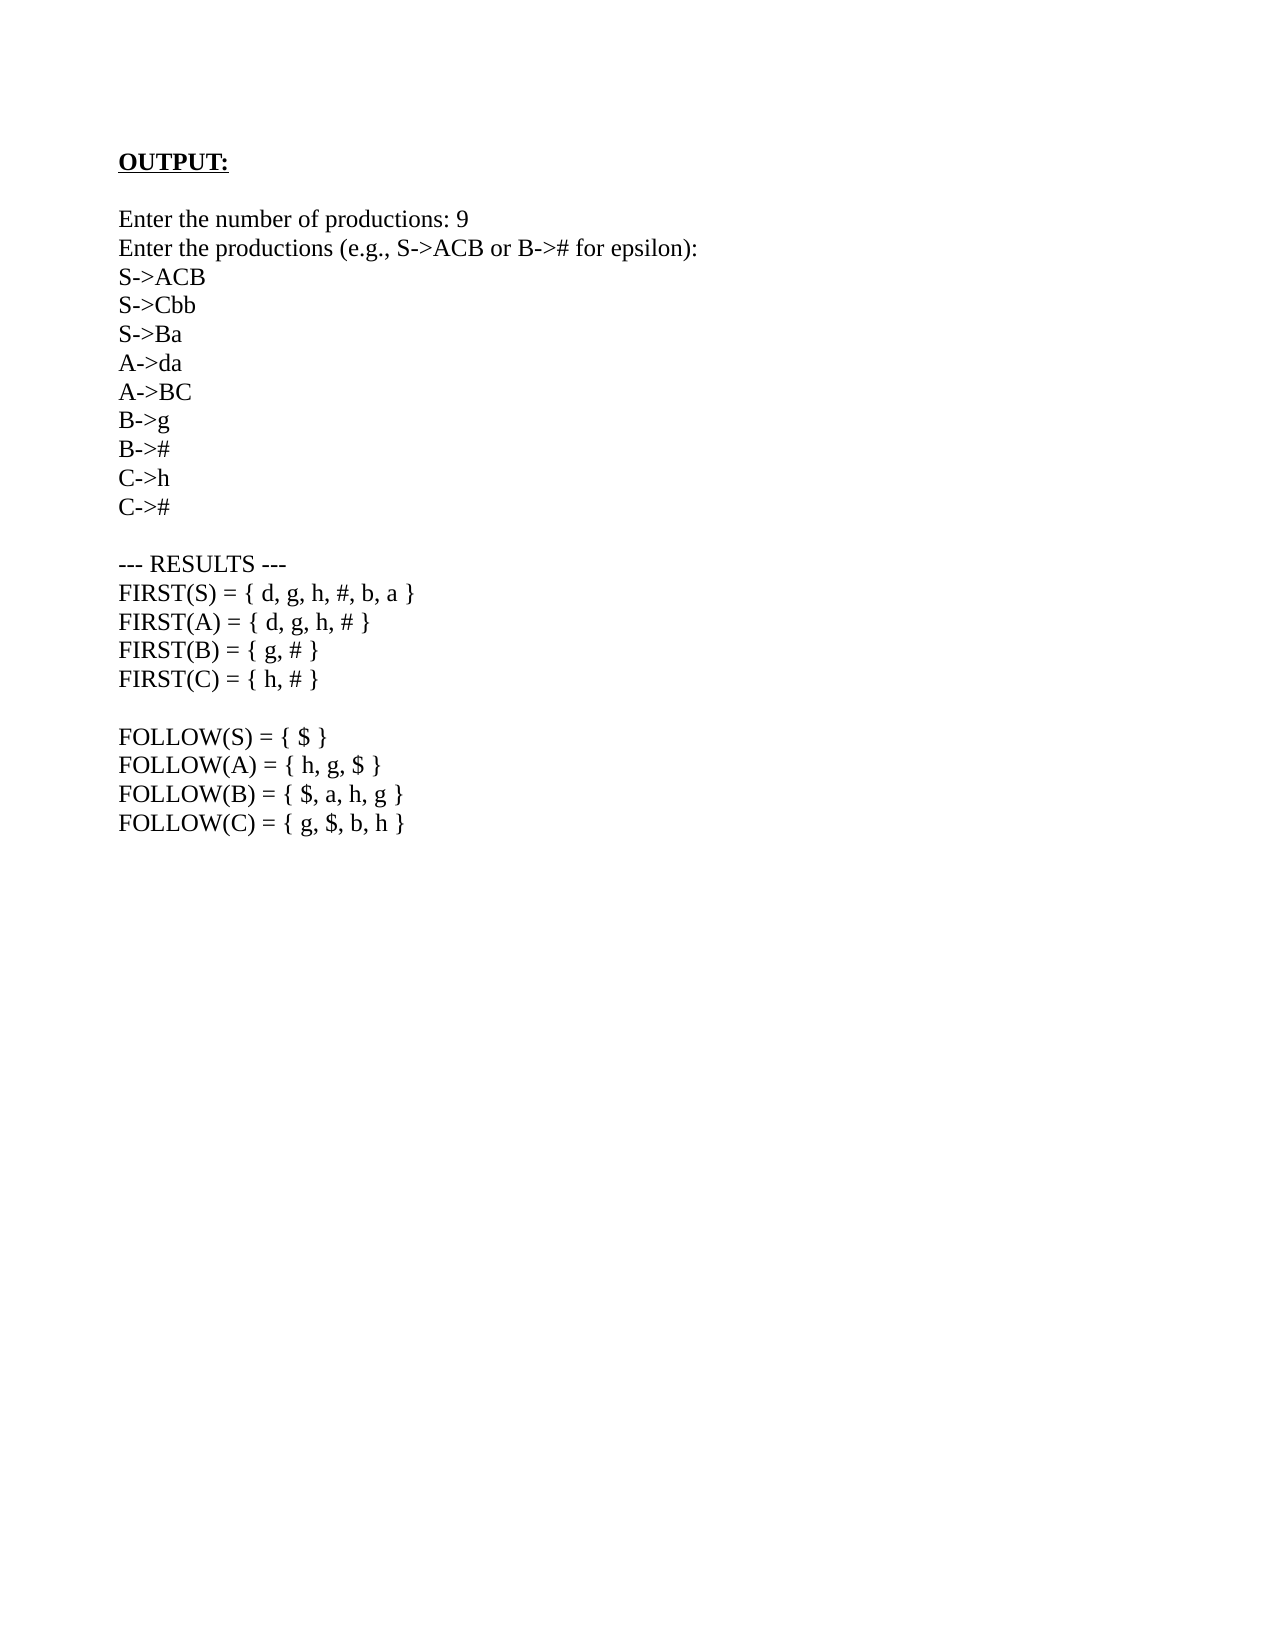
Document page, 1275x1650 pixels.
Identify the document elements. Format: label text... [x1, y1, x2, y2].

text C-># [118, 492, 1157, 521]
text FIRST(S) = { d, g, h, #, b, a } [118, 578, 1157, 607]
text B->g [118, 406, 1157, 434]
text S->Ba [118, 319, 1157, 348]
text OUTPUT: [118, 147, 1157, 176]
text FIRST(A) = { d, g, h, # } [118, 607, 1157, 636]
text FOLLOW(A) = { h, g, $ } [118, 751, 1157, 779]
text S->Cbb [118, 291, 1157, 319]
text Enter the number of productions: 9 [118, 204, 1157, 233]
text Enter the productions (e.g., S->ACB or B-># for epsilon): [118, 233, 1157, 262]
text --- RESULTS --- [118, 549, 1157, 578]
text FOLLOW(S) = { $ } [118, 722, 1157, 751]
text S->ACB [118, 262, 1157, 291]
text FOLLOW(B) = { $, a, h, g } [118, 779, 1157, 808]
text FIRST(B) = { g, # } [118, 636, 1157, 664]
text C->h [118, 463, 1157, 492]
text FOLLOW(C) = { g, $, b, h } [118, 808, 1157, 837]
text A->BC [118, 377, 1157, 406]
text B-># [118, 434, 1157, 463]
text A->da [118, 348, 1157, 377]
text FIRST(C) = { h, # } [118, 664, 1157, 693]
